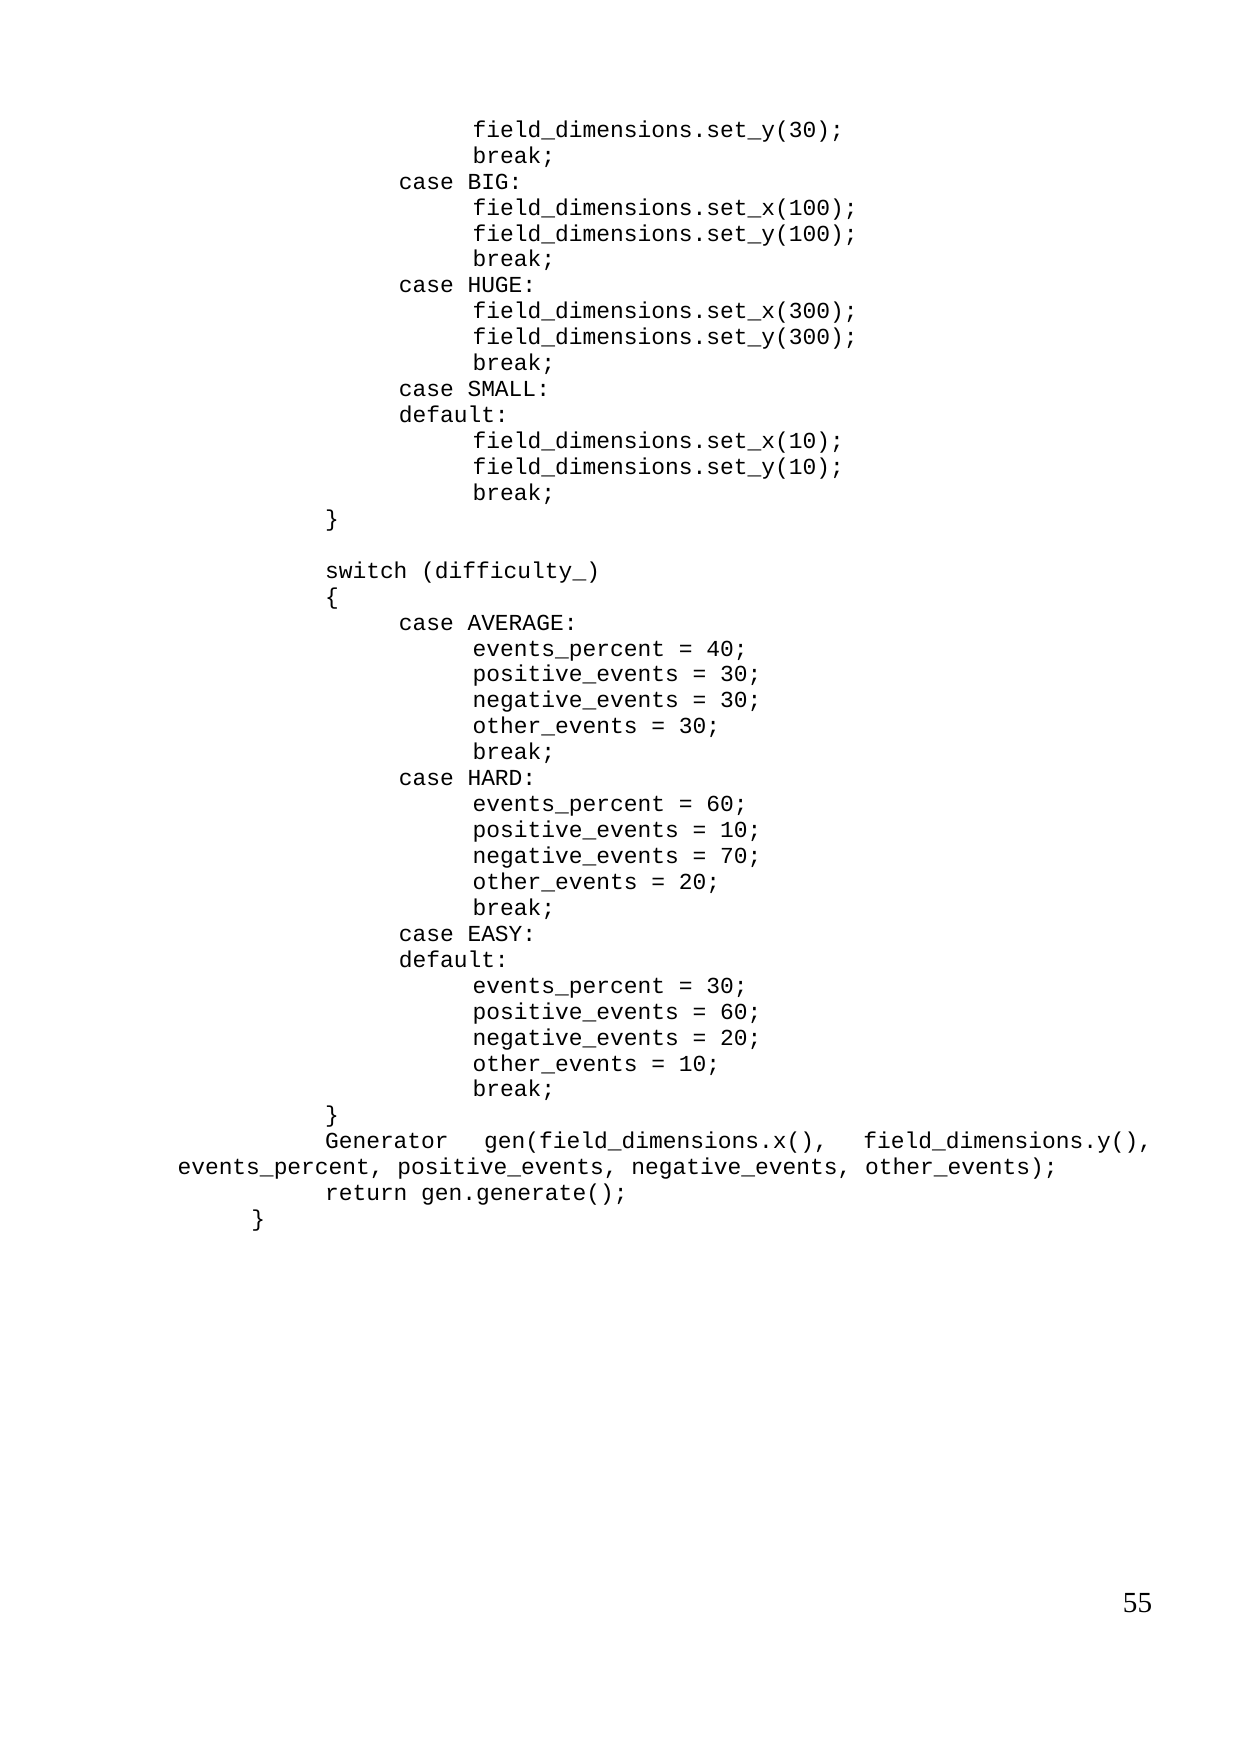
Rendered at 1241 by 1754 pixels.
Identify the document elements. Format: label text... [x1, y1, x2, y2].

text negative_events = 20; [177, 1026, 1152, 1052]
text events_percent = 60; [177, 792, 1152, 818]
text break; [177, 896, 1152, 922]
text { [177, 585, 1152, 611]
text return gen.generate(); [177, 1182, 1152, 1207]
text default: [177, 403, 1152, 429]
text case AVERAGE: [177, 611, 1152, 637]
text positive_events = 30; [177, 663, 1152, 689]
text case SMALL: [177, 377, 1152, 403]
text field_dimensions.set_y(100); [177, 222, 1152, 248]
text positive_events = 60; [177, 1000, 1152, 1026]
text break; [177, 144, 1152, 170]
text negative_events = 30; [177, 689, 1152, 715]
text positive_events = 10; [177, 818, 1152, 844]
text Generator gen(field_dimensions.x(), field_dimensions.y(), events_percent, positive_events, negative_events, other_events); [177, 1130, 1152, 1182]
text break; [177, 248, 1152, 274]
text case HUGE: [177, 274, 1152, 300]
text other_events = 20; [177, 870, 1152, 896]
text case BIG: [177, 170, 1152, 196]
text events_percent = 40; [177, 637, 1152, 663]
text events_percent = 30; [177, 974, 1152, 1000]
text } [177, 507, 1152, 533]
text negative_events = 70; [177, 844, 1152, 870]
text break; [177, 741, 1152, 767]
text other_events = 10; [177, 1052, 1152, 1078]
text default: [177, 948, 1152, 974]
text case HARD: [177, 767, 1152, 792]
text field_dimensions.set_y(300); [177, 326, 1152, 352]
text field_dimensions.set_y(10); [177, 455, 1152, 481]
text break; [177, 352, 1152, 377]
text other_events = 30; [177, 715, 1152, 741]
text case EASY: [177, 922, 1152, 948]
text field_dimensions.set_x(10); [177, 429, 1152, 455]
text field_dimensions.set_x(100); [177, 196, 1152, 222]
text field_dimensions.set_x(300); [177, 300, 1152, 326]
text field_dimensions.set_y(30); [177, 118, 1152, 144]
text } [177, 1104, 1152, 1130]
text break; [177, 1078, 1152, 1104]
text switch (difficulty_) [177, 559, 1152, 585]
text break; [177, 481, 1152, 507]
text } [177, 1207, 1152, 1233]
